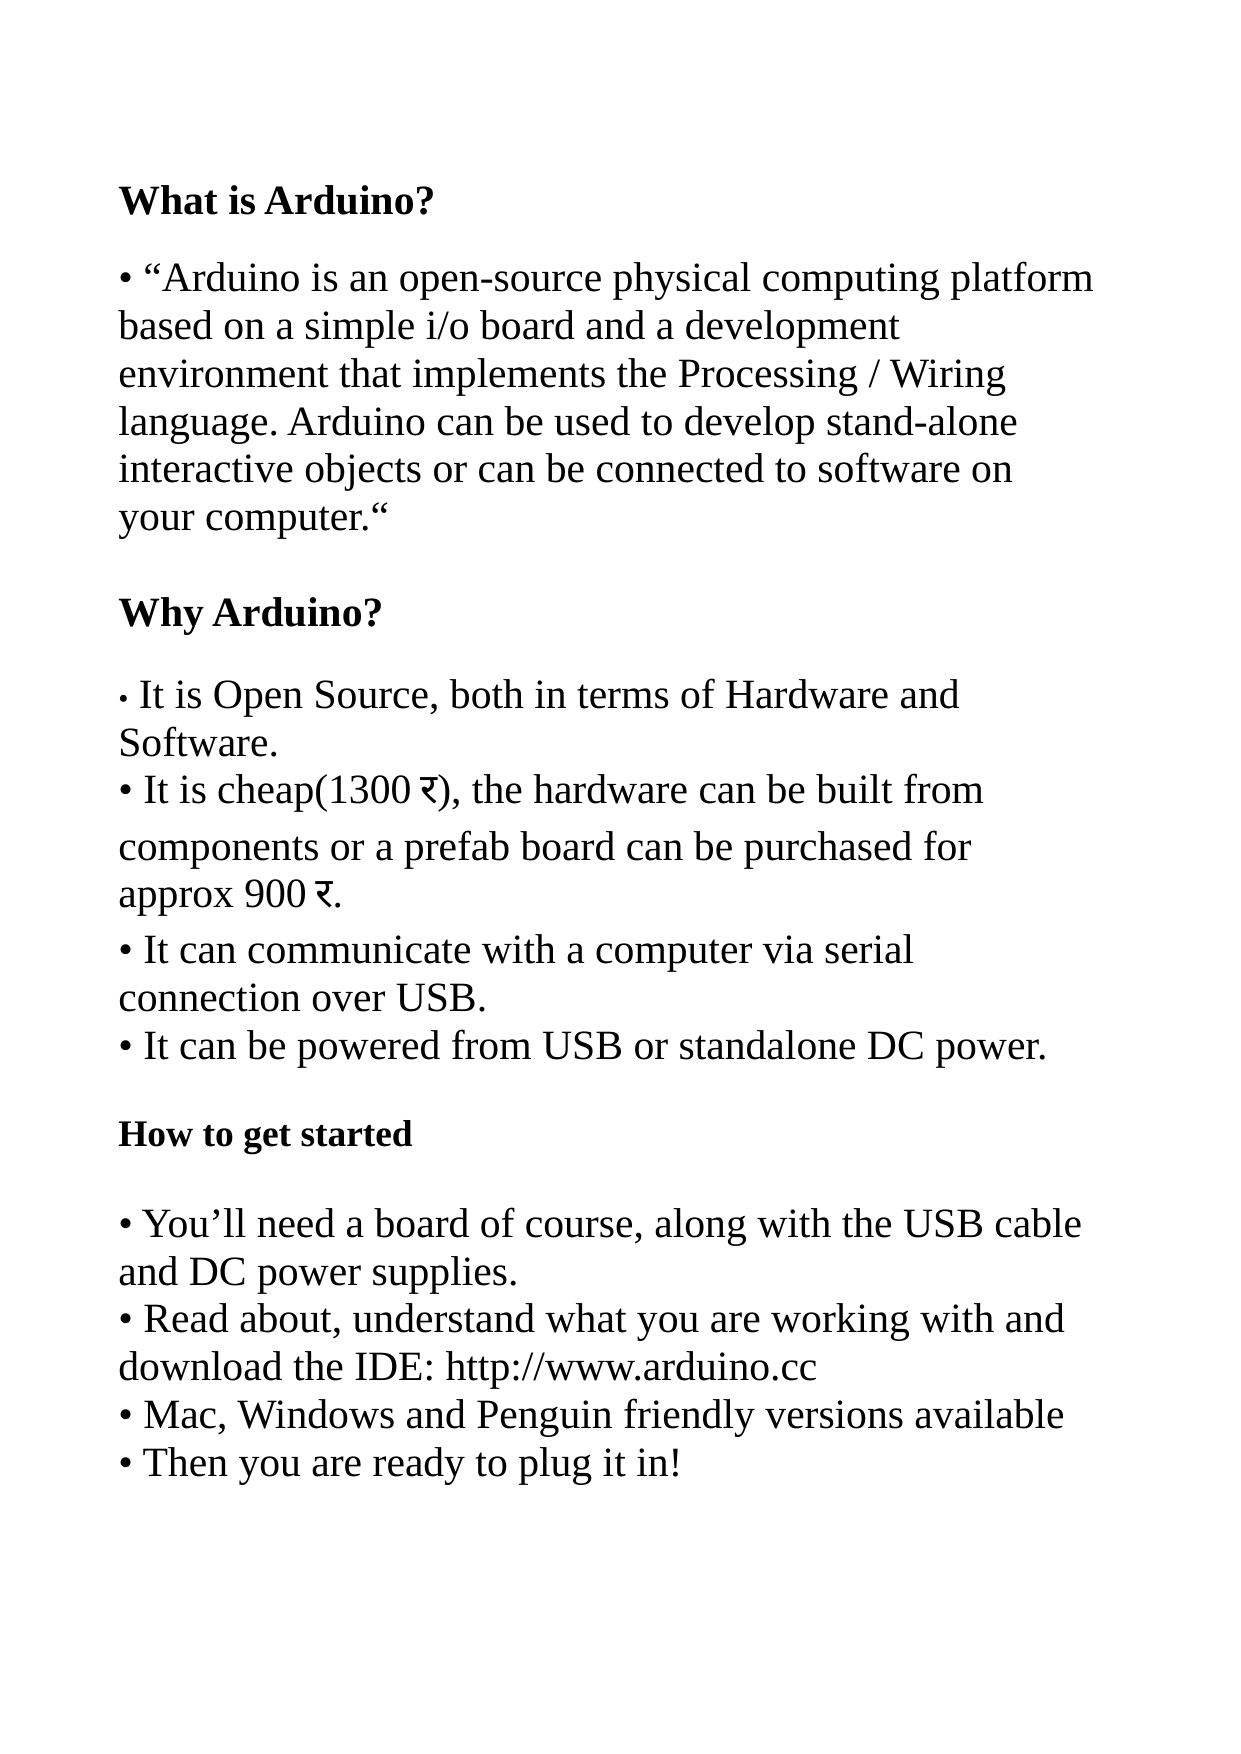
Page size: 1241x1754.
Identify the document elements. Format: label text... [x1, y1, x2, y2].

text based on a simple i/o board and a development [118, 300, 1122, 348]
text How to get started [118, 1112, 1122, 1155]
text • Read about, understand what you are working with and [118, 1294, 1122, 1342]
text • Then you are ready to plug it in! [118, 1438, 1122, 1486]
text Software. [118, 717, 1122, 765]
text • Mac, Windows and Penguin friendly versions available [118, 1390, 1122, 1438]
text your computer.“ [118, 492, 1122, 540]
text • It can be powered from USB or standalone DC power. [118, 1021, 1122, 1069]
text environment that implements the Processing / Wiring [118, 348, 1122, 396]
text connection over USB. [118, 973, 1122, 1021]
text and DC power supplies. [118, 1246, 1122, 1294]
text interactive objects or can be connected to software on [118, 444, 1122, 492]
text Why Arduino? [118, 588, 1122, 636]
text • You’ll need a board of course, along with the USB cable [118, 1198, 1122, 1246]
text What is Arduino? [118, 176, 1122, 223]
text • It is Open Source, both in terms of Hardware and [118, 669, 1122, 717]
text language. Arduino can be used to develop stand-alone [118, 396, 1122, 444]
text components or a prefab board can be purchased for [118, 821, 1122, 869]
text download the IDE: http://www.arduino.cc [118, 1342, 1122, 1390]
text • It is cheap(1300र), the hardware can be built from [118, 765, 1122, 821]
text • It can communicate with a computer via serial [118, 925, 1122, 973]
text • “Arduino is an open-source physical computing platform [118, 252, 1122, 300]
text approx 900र. [118, 869, 1122, 925]
